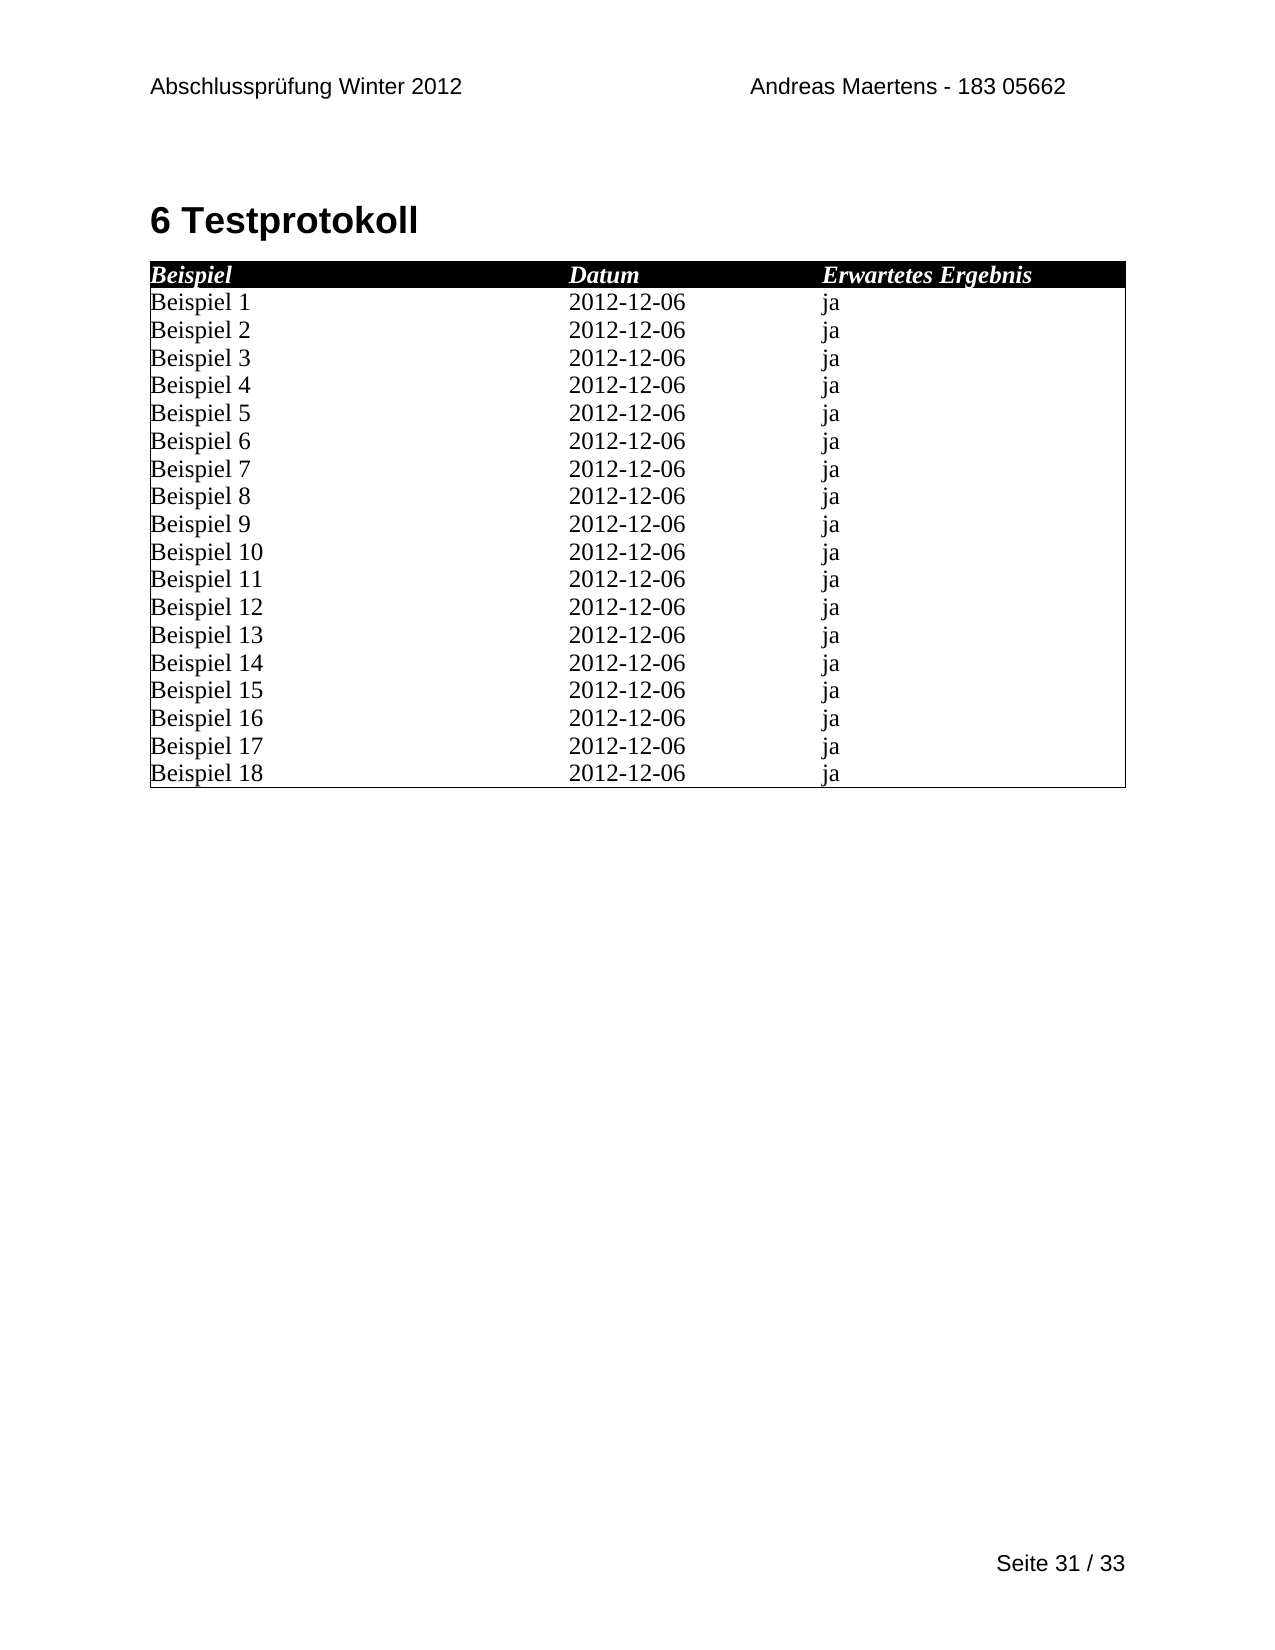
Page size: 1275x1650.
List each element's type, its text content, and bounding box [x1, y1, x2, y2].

table_cell 2012-12-06 [569, 510, 822, 538]
table_cell ja [822, 760, 1125, 787]
table_cell ja [822, 732, 1125, 759]
table_cell ja [822, 538, 1125, 566]
table_cell Beispiel 17 [151, 732, 569, 759]
table_header Datum [569, 262, 822, 288]
table_cell Beispiel 7 [151, 455, 569, 482]
table_cell Beispiel 13 [151, 621, 569, 649]
table_cell ja [822, 372, 1125, 399]
table_cell Beispiel 15 [151, 676, 569, 704]
table_cell ja [822, 344, 1125, 372]
table_cell ja [822, 289, 1125, 316]
table_cell ja [822, 399, 1125, 427]
table_cell 2012-12-06 [569, 483, 822, 510]
table_cell Beispiel 10 [151, 538, 569, 566]
table_cell 2012-12-06 [569, 316, 822, 344]
table_cell 2012-12-06 [569, 649, 822, 676]
table_cell 2012-12-06 [569, 538, 822, 566]
table_cell 2012-12-06 [569, 676, 822, 704]
table_cell Beispiel 14 [151, 649, 569, 676]
table_cell ja [822, 621, 1125, 649]
table_cell ja [822, 676, 1125, 704]
table_header Erwartetes Ergebnis [822, 262, 1125, 288]
table_cell Beispiel 18 [151, 760, 569, 787]
table_cell Beispiel 5 [151, 399, 569, 427]
table_cell 2012-12-06 [569, 372, 822, 399]
table_cell 2012-12-06 [569, 732, 822, 759]
table_cell Beispiel 1 [151, 289, 569, 316]
table_cell 2012-12-06 [569, 427, 822, 455]
table_cell ja [822, 704, 1125, 732]
table_cell 2012-12-06 [569, 566, 822, 593]
table_cell ja [822, 510, 1125, 538]
table_cell Beispiel 16 [151, 704, 569, 732]
table_cell 2012-12-06 [569, 704, 822, 732]
table_cell ja [822, 649, 1125, 676]
table_cell 2012-12-06 [569, 289, 822, 316]
table_cell Beispiel 2 [151, 316, 569, 344]
table_cell 2012-12-06 [569, 760, 822, 787]
table_cell Beispiel 9 [151, 510, 569, 538]
table_cell Beispiel 8 [151, 483, 569, 510]
table_cell ja [822, 427, 1125, 455]
table_cell ja [822, 566, 1125, 593]
table_cell ja [822, 483, 1125, 510]
table_cell Beispiel 3 [151, 344, 569, 372]
table_cell ja [822, 455, 1125, 482]
table_header Beispiel [151, 262, 569, 288]
table_cell 2012-12-06 [569, 455, 822, 482]
table_cell ja [822, 316, 1125, 344]
table_cell 2012-12-06 [569, 621, 822, 649]
table_cell ja [822, 593, 1125, 621]
table_cell 2012-12-06 [569, 399, 822, 427]
table_cell Beispiel 12 [151, 593, 569, 621]
table_cell 2012-12-06 [569, 344, 822, 372]
table_cell 2012-12-06 [569, 593, 822, 621]
table_cell Beispiel 6 [151, 427, 569, 455]
table_cell Beispiel 11 [151, 566, 569, 593]
table_cell Beispiel 4 [151, 372, 569, 399]
subtitle 6 Testprotokoll [150, 200, 1125, 242]
